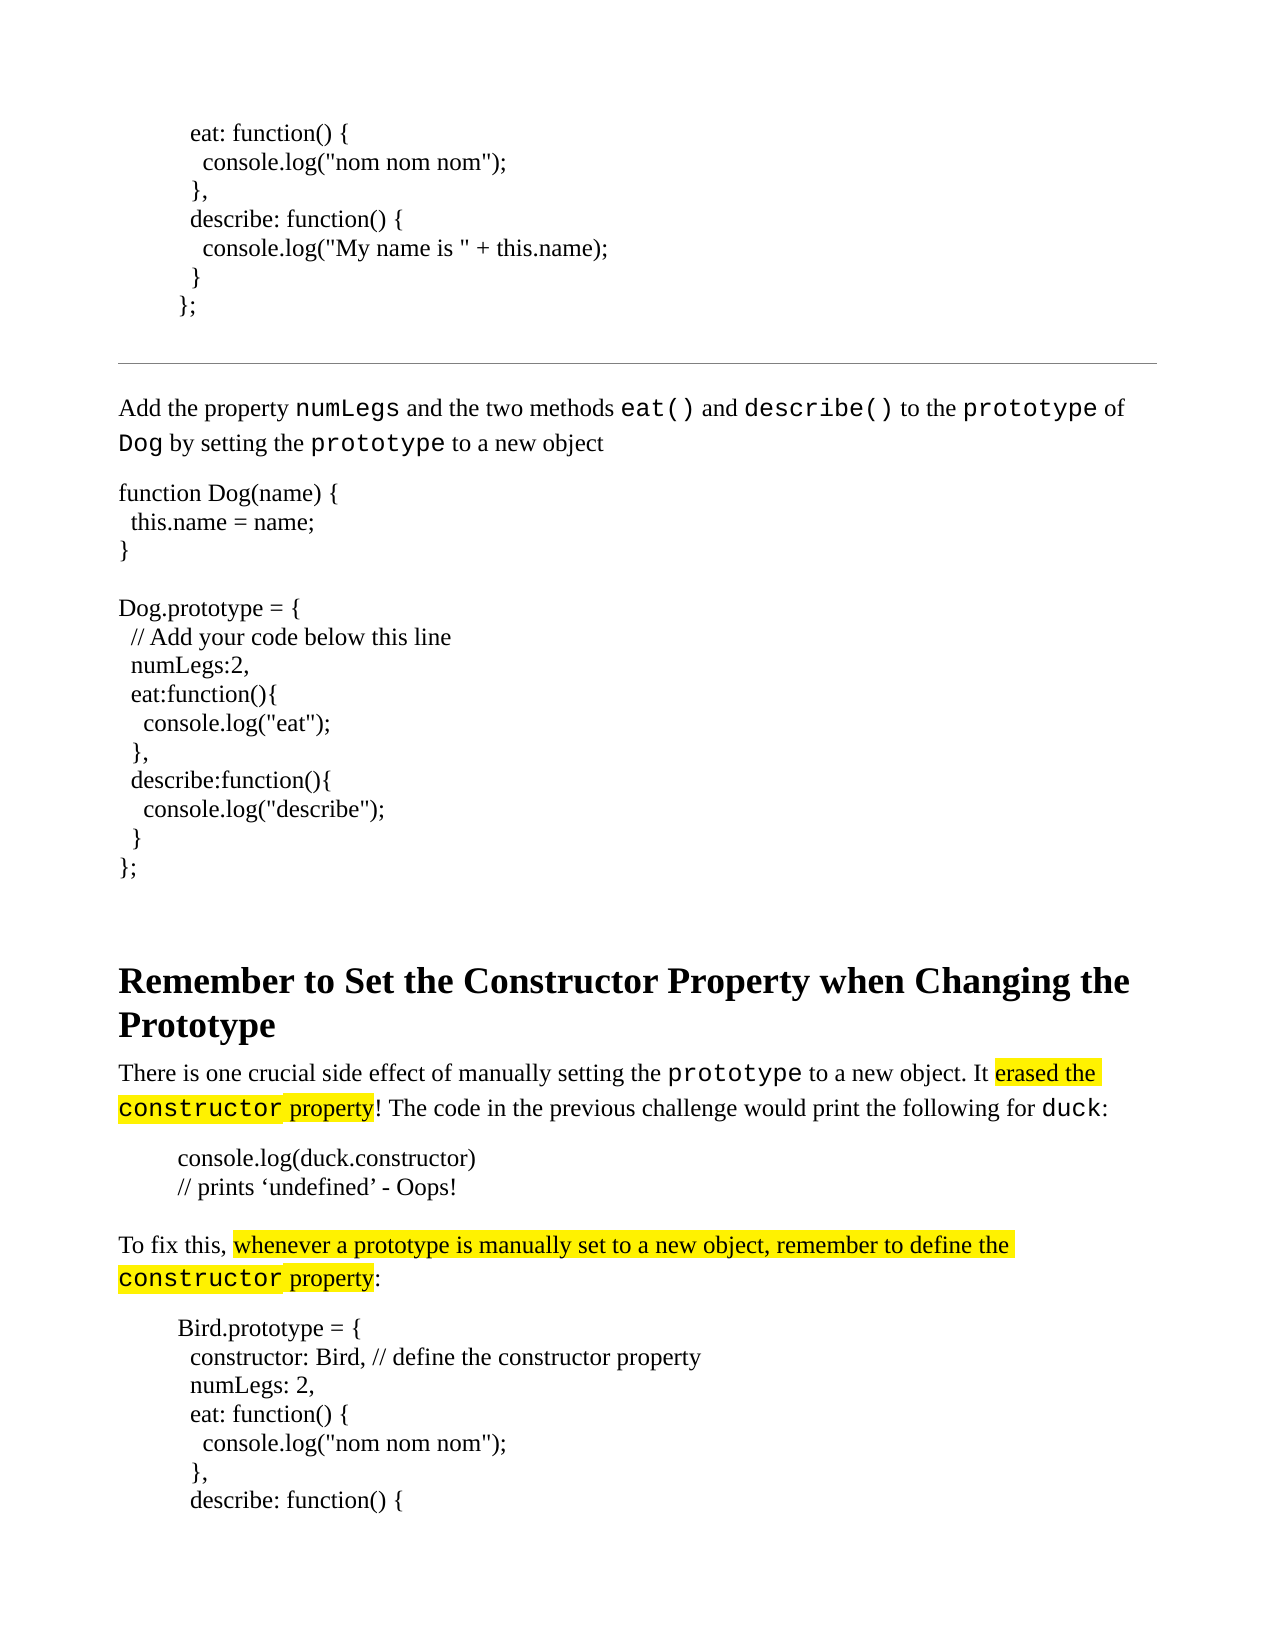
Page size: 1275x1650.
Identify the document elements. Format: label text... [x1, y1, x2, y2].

text There is one crucial side effect of manually setting the prototype to a new object. It erased the constructor property! The code in the previous challenge would print the following for duck: [118, 1058, 1157, 1124]
text } [118, 823, 1157, 852]
text To fix this, whenever a prototype is manually set to a new object, remember to define the constructor property: [118, 1230, 1157, 1294]
text } [118, 536, 1157, 564]
text console.log(duck.constructor) // prints ‘undefined’ - Oops! [177, 1143, 1098, 1200]
text Add the property numLegs and the two methods eat() and describe() to the prototype of Dog by setting the prototype to a new object [118, 393, 1157, 459]
text Dog.prototype = { [118, 593, 1157, 622]
text eat:function(){ [118, 679, 1157, 708]
text describe:function(){ [118, 766, 1157, 794]
subtitle Remember to Set the Constructor Property when Changing the Prototype [118, 959, 1157, 1045]
text this.name = name; [118, 507, 1157, 536]
text console.log("eat"); [118, 708, 1157, 737]
text }, [118, 737, 1157, 766]
text console.log("describe"); [118, 794, 1157, 823]
text numLegs:2, [118, 651, 1157, 679]
text function Dog(name) { [118, 478, 1157, 507]
text // Add your code below this line [118, 622, 1157, 651]
text Bird.prototype = { constructor: Bird, // define the constructor property numLegs: 2, eat: function() { console.log("nom nom nom"); }, describe: function() { [177, 1313, 1098, 1514]
text eat: function() { console.log("nom nom nom"); }, describe: function() { console.log("My name is " + this.name); } }; [177, 118, 1098, 319]
text }; [118, 852, 1157, 881]
